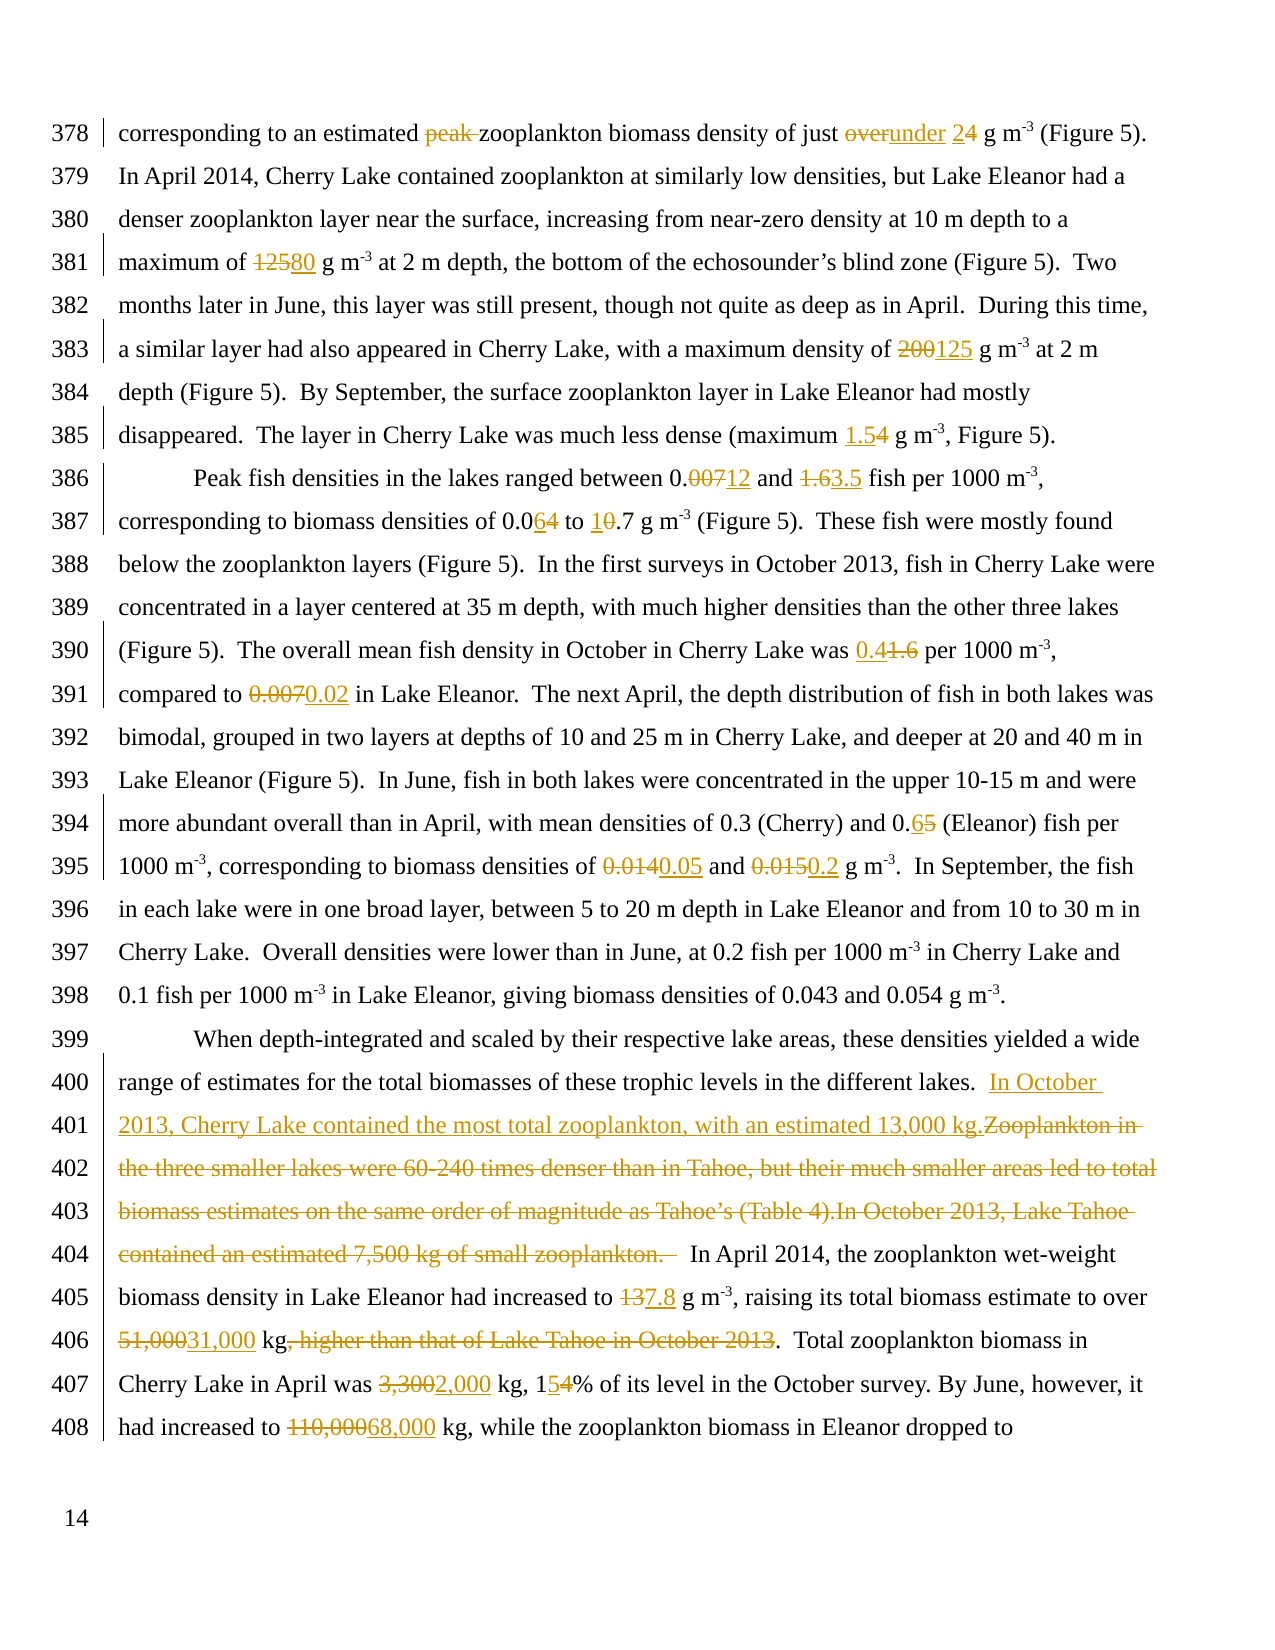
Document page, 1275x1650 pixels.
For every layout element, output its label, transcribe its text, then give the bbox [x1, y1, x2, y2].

text Peak fish densities in the lakes ranged between 0.12 and 3.5 fish per 1000 m-3, corresponding to biomass densities of 0.06 to 1.7 g m-3 (Figure 5). These fish were mostly found below the zooplankton layers (Figure 5). In the first surveys in October 2013, fish in Cherry Lake were concentrated in a layer centered at 35 m depth, with much higher densities than the other three lakes (Figure 5). The overall mean fish density in October in Cherry Lake was 0.4 per 1000 m-3, compared to 0.02 in Lake Eleanor. The next April, the depth distribution of fish in both lakes was bimodal, grouped in two layers at depths of 10 and 25 m in Cherry Lake, and deeper at 20 and 40 m in Lake Eleanor (Figure 5). In June, fish in both lakes were concentrated in the upper 10-15 m and were more abundant overall than in April, with mean densities of 0.3 (Cherry) and 0.6 (Eleanor) fish per 1000 m-3, corresponding to biomass densities of 0.05 and 0.2 g m-3. In September, the fish in each lake were in one broad layer, between 5 to 20 m depth in Lake Eleanor and from 10 to 30 m in Cherry Lake. Overall densities were lower than in June, at 0.2 fish per 1000 m-3 in Cherry Lake and 0.1 fish per 1000 m-3 in Lake Eleanor, giving biomass densities of 0.043 and 0.054 g m-3. [118, 463, 1157, 1009]
text corresponding to an estimated zooplankton biomass density of just under 2 g m-3 (Figure 5). In April 2014, Cherry Lake contained zooplankton at similarly low densities, but Lake Eleanor had a denser zooplankton layer near the surface, increasing from near-zero density at 10 m depth to a maximum of 80 g m-3 at 2 m depth, the bottom of the echosounder’s blind zone (Figure 5). Two months later in June, this layer was still present, though not quite as deep as in April. During this time, a similar layer had also appeared in Cherry Lake, with a maximum density of 125 g m-3 at 2 m depth (Figure 5). By September, the surface zooplankton layer in Lake Eleanor had mostly disappeared. The layer in Cherry Lake was much less dense (maximum 1.5 g m-3, Figure 5). [118, 118, 1157, 449]
text When depth-integrated and scaled by their respective lake areas, these densities yielded a wide range of estimates for the total biomasses of these trophic levels in the different lakes. In October 2013, Cherry Lake contained the most total zooplankton, with an estimated 13,000 kg. In April 2014, the zooplankton wet-weight biomass density in Lake Eleanor had increased to 7.8 g m-3, raising its total biomass estimate to over 31,000 kg. Total zooplankton biomass in Cherry Lake in April was 2,000 kg, 15% of its level in the October survey. By June, however, it had increased to 68,000 kg, while the zooplankton biomass in Eleanor dropped to 19,000 kg. During the September 2014 survey, zooplankton populations in both lakes had dropped back to lower levels (Table 4). [118, 1024, 1157, 1169]
text When depth-integrated and scaled by their respective lake areas, these densities yielded a wide range of estimates for the total biomasses of these trophic levels in the different lakes. In October 2013, Cherry Lake contained the most total zooplankton, with an estimated 13,000 kg. In April 2014, the zooplankton wet-weight biomass density in Lake Eleanor had increased to 7.8 g m-3, raising its total biomass estimate to over 31,000 kg. Total zooplankton biomass in Cherry Lake in April was 2,000 kg, 15% of its level in the October survey. By June, however, it had increased to 68,000 kg, while the zooplankton biomass in Eleanor dropped to 19,000 kg. During the September 2014 survey, zooplankton populations in both lakes had dropped back to lower levels (Table 4). [118, 1170, 1157, 1441]
